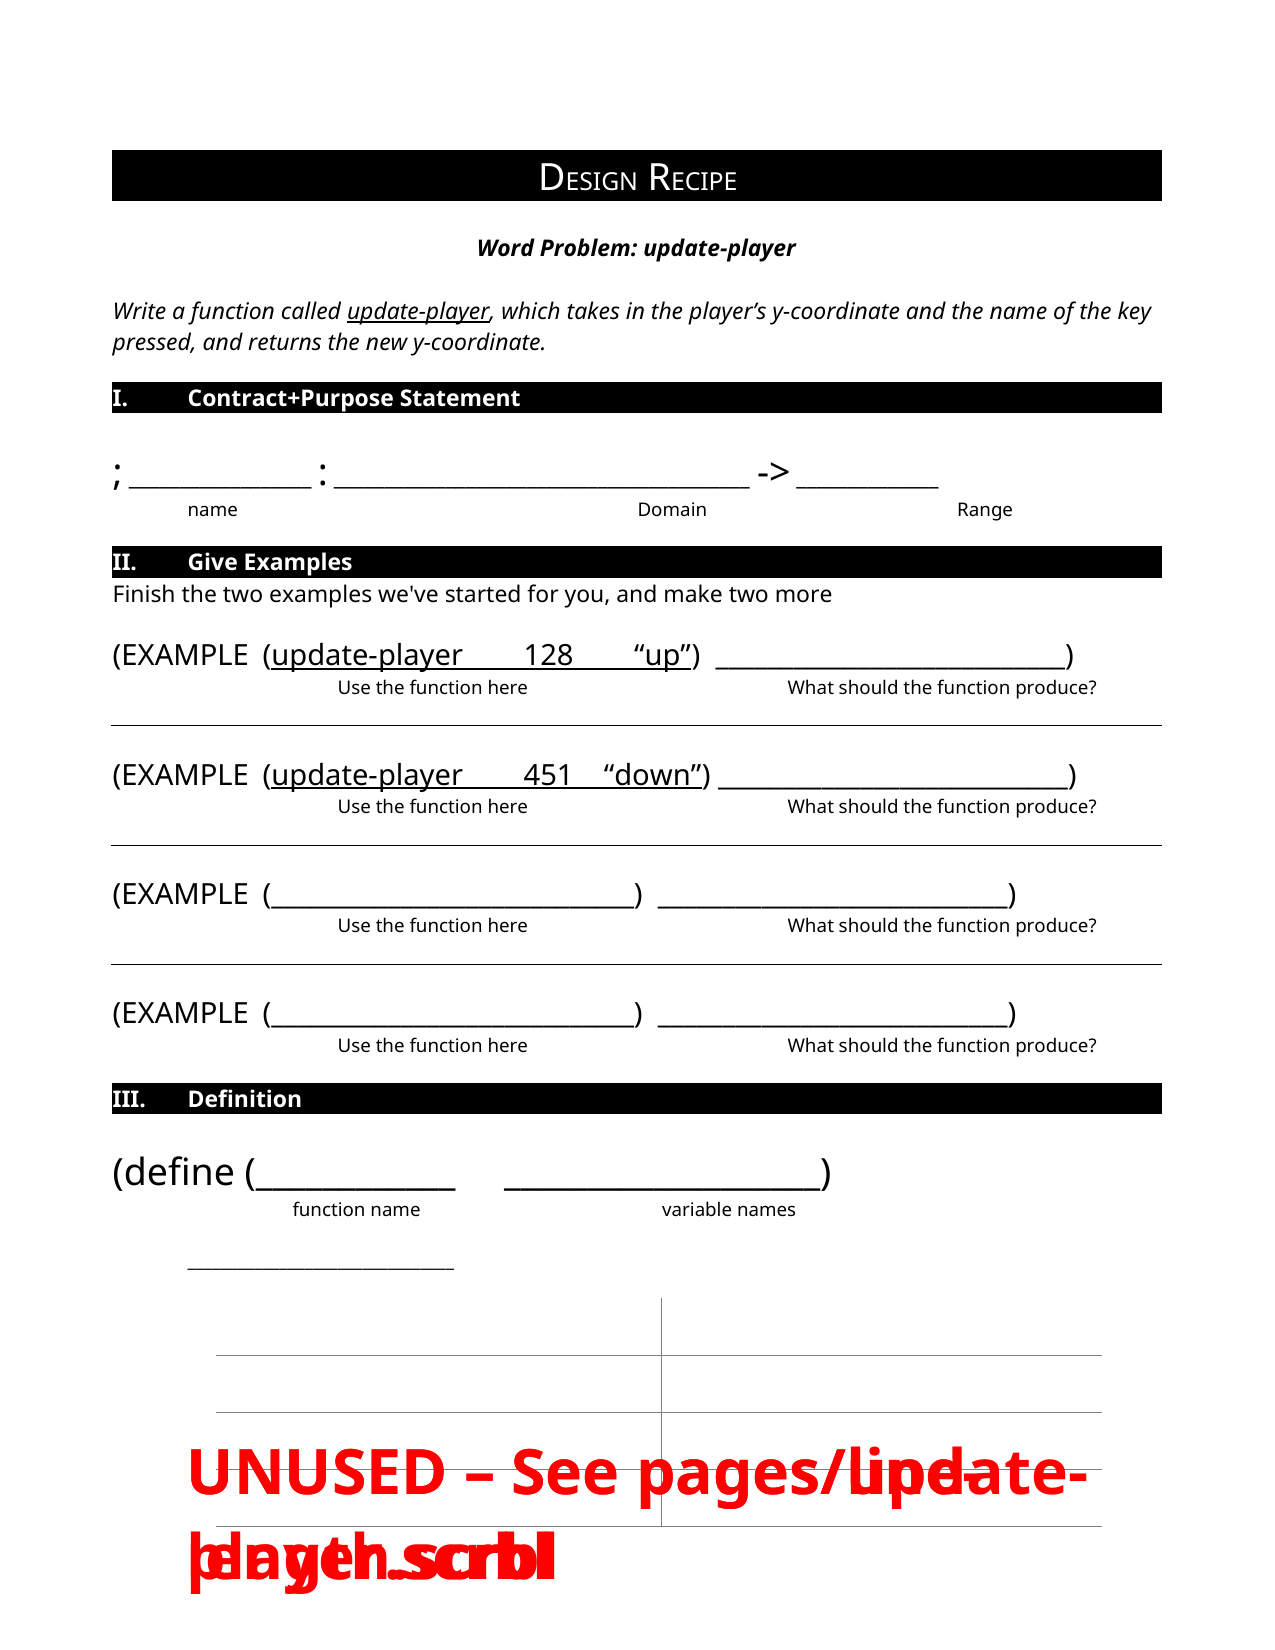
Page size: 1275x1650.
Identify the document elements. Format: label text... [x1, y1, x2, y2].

subtitle Design Recipe [112, 150, 1162, 201]
text (EXAMPLE (____________________________) ___________________________) [112, 992, 1162, 1032]
text (EXAMPLE (update-player 128 “up”) ___________________________) [112, 634, 1162, 674]
text Use the function here What should the function produce? [112, 913, 1162, 938]
table_cell [939, 1479, 953, 1487]
text Finish the two examples we've started for you, and make two more [112, 578, 1162, 609]
table_cell [725, 1470, 739, 1487]
table_cell [978, 1478, 990, 1488]
text Use the function here What should the function produce? [112, 793, 1162, 819]
text (EXAMPLE (____________________________) ___________________________) [112, 873, 1162, 913]
table_cell [216, 1470, 661, 1526]
subtitle Definition [112, 1083, 1162, 1114]
subtitle Give Examples [112, 546, 1162, 578]
table_cell [216, 1356, 661, 1412]
table_cell [662, 1356, 1102, 1412]
text Use the function here What should the function produce? [112, 1032, 1162, 1058]
table_cell [662, 1413, 1102, 1469]
table_header [216, 1298, 661, 1355]
text Word Problem: update-player [112, 232, 1162, 263]
table_cell [687, 1478, 699, 1488]
text (define (____________ ___________________) [112, 1145, 1162, 1196]
text function name variable names [112, 1196, 1162, 1222]
table_cell [299, 1470, 316, 1487]
text name Domain Range [112, 496, 1162, 521]
text ________________________________ [112, 1247, 1162, 1273]
table_cell [216, 1413, 661, 1469]
table_header [662, 1298, 1102, 1355]
table_cell [860, 1470, 870, 1487]
subtitle Contract+Purpose Statement [112, 382, 1162, 413]
text (EXAMPLE (update-player 451 “down”) ___________________________) [112, 754, 1162, 793]
table_cell [416, 1457, 434, 1469]
table_cell [650, 1470, 661, 1487]
table_cell [416, 1470, 434, 1486]
table_cell [264, 1470, 271, 1482]
table_cell [662, 1470, 1102, 1526]
table_cell [901, 1470, 911, 1487]
text Use the function here What should the function produce? [112, 674, 1162, 699]
text Write a function called update-player, which takes in the player’s y-coordinate and the name of the key pressed, and returns the new y-coordinate. [112, 295, 1162, 357]
text ; __________________ : _________________________________________ -> ______________ [112, 445, 1162, 496]
